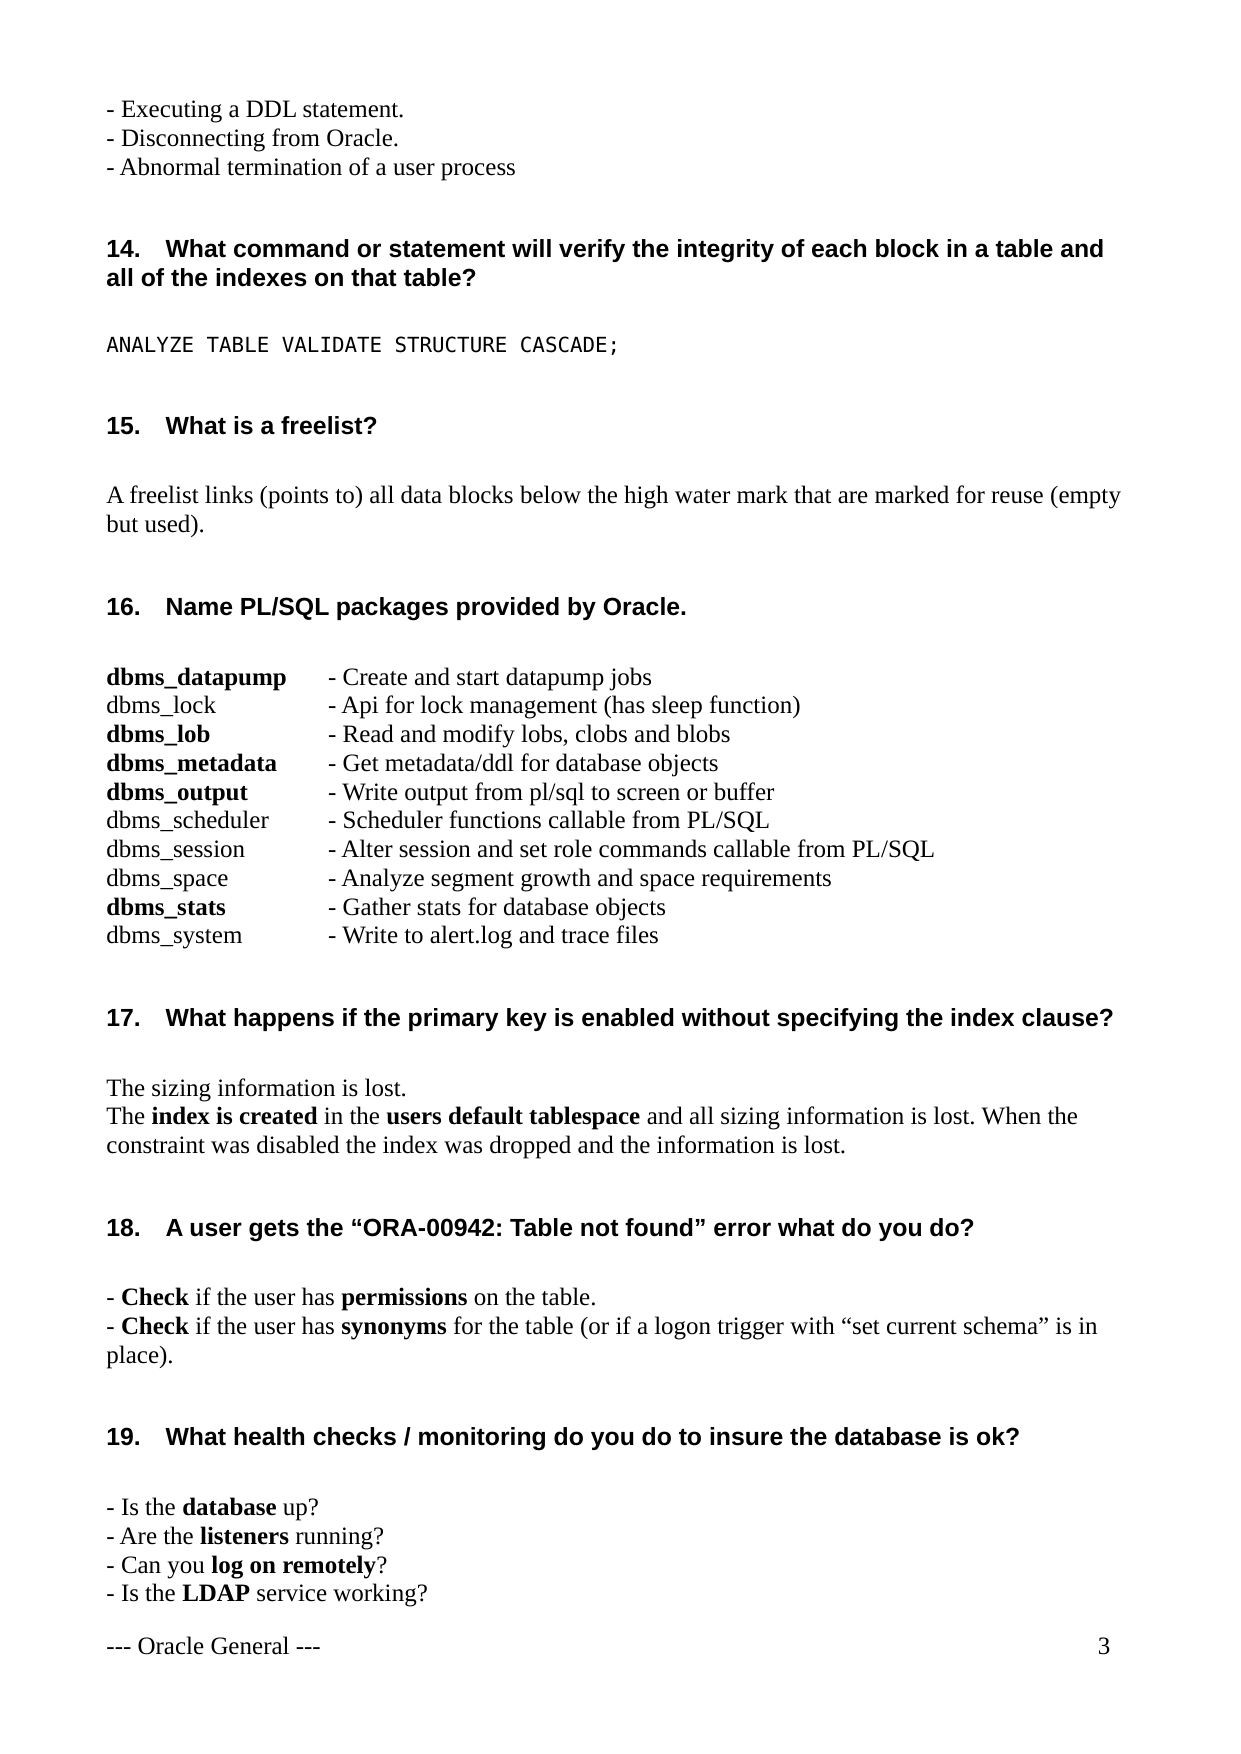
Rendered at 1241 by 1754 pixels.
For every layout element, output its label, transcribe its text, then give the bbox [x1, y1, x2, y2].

subtitle What is a freelist? [106, 411, 1134, 439]
text dbms_system - Write to alert.log and trace files [106, 920, 1134, 949]
text dbms_metadata - Get metadata/ddl for database objects [106, 748, 1134, 777]
subtitle What command or statement will verify the integrity of each block in a table and all of the indexes on that table? [106, 234, 1134, 292]
text dbms_stats - Gather stats for database objects [106, 892, 1134, 920]
text - Is the database up? [106, 1492, 1134, 1521]
text - Executing a DDL statement. [106, 94, 1134, 123]
text dbms_session - Alter session and set role commands callable from PL/SQL [106, 834, 1134, 863]
text - Are the listeners running? [106, 1521, 1134, 1550]
text dbms_lob - Read and modify lobs, clobs and blobs [106, 719, 1134, 748]
text - Check if the user has synonyms for the table (or if a logon trigger with “set current schema” is in place). [106, 1311, 1134, 1369]
text dbms_output - Write output from pl/sql to screen or buffer [106, 777, 1134, 805]
text ANALYZE TABLE VALIDATE STRUCTURE CASCADE; [106, 333, 1134, 357]
text dbms_space - Analyze segment growth and space requirements [106, 863, 1134, 892]
subtitle What health checks / monitoring do you do to insure the database is ok? [106, 1422, 1134, 1451]
subtitle Name PL/SQL packages provided by Oracle. [106, 592, 1134, 620]
subtitle What happens if the primary key is enabled without specifying the index clause? [106, 1003, 1134, 1031]
text - Disconnecting from Oracle. [106, 123, 1134, 152]
text - Abnormal termination of a user process [106, 152, 1134, 181]
text The sizing information is lost. [106, 1073, 1134, 1101]
text dbms_lock - Api for lock management (has sleep function) [106, 690, 1134, 719]
text A freelist links (points to) all data blocks below the high water mark that are marked for reuse (empty but used). [106, 481, 1134, 538]
text dbms_scheduler - Scheduler functions callable from PL/SQL [106, 805, 1134, 834]
text - Is the LDAP service working? [106, 1578, 1134, 1607]
text - Can you log on remotely? [106, 1550, 1134, 1578]
text dbms_datapump - Create and start datapump jobs [106, 662, 1134, 690]
text - Check if the user has permissions on the table. [106, 1282, 1134, 1311]
text The index is created in the users default tablespace and all sizing information is lost. When the constraint was disabled the index was dropped and the information is lost. [106, 1101, 1134, 1159]
subtitle A user gets the “ORA-00942: Table not found” error what do you do? [106, 1213, 1134, 1241]
